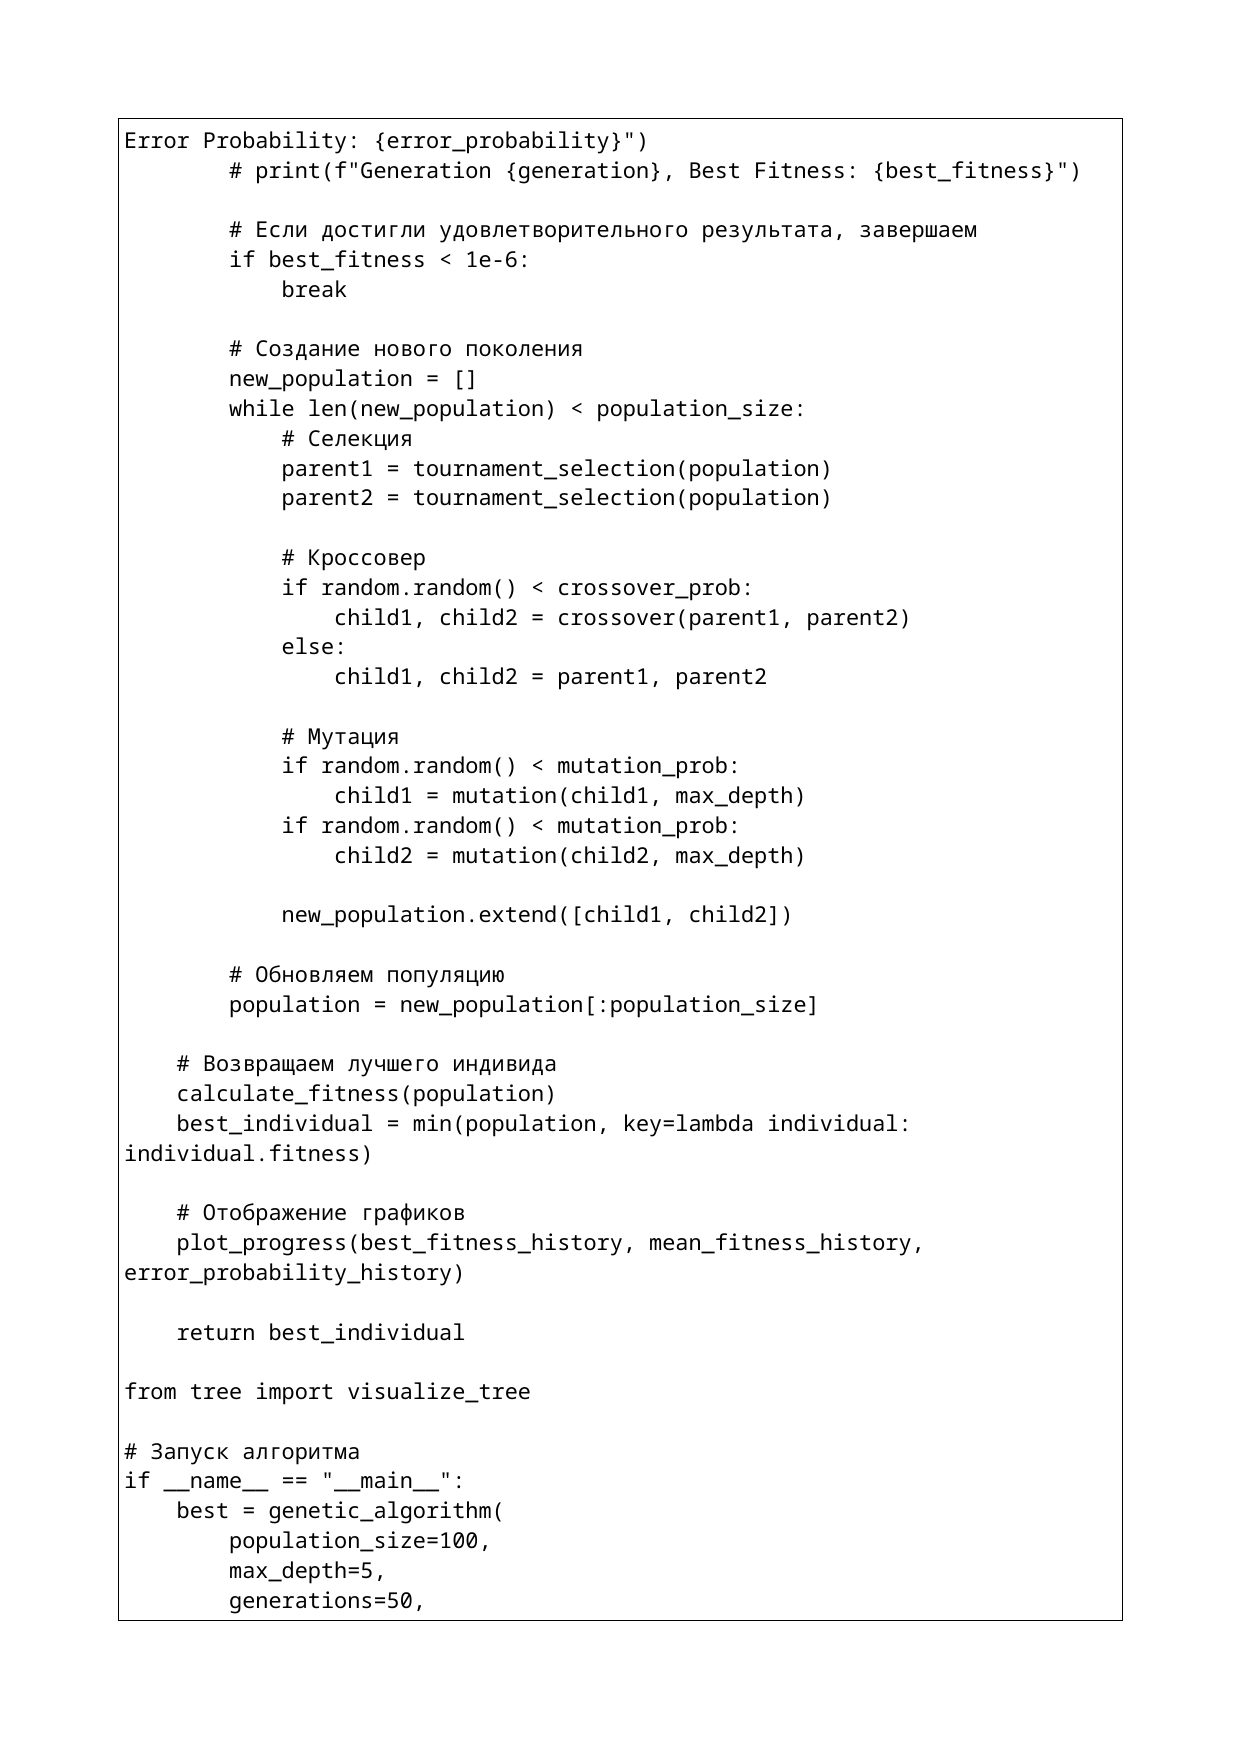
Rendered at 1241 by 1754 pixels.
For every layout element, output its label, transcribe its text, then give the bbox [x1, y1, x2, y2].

table_header Error Probability: {error_probability}") # print(f"Generation {generation}, Best Fitness: {best_fitness}") # Если достигли удовлетворительного результата, завершаем if best_fitness < 1e-6: break # Создание нового поколения new_population = [] while len(new_population) < population_size: # Селекция parent1 = tournament_selection(population) parent2 = tournament_selection(population) # Кроссовер if random.random() < crossover_prob: child1, child2 = crossover(parent1, parent2) else: child1, child2 = parent1, parent2 # Мутация if random.random() < mutation_prob: child1 = mutation(child1, max_depth) if random.random() < mutation_prob: child2 = mutation(child2, max_depth) new_population.extend([child1, child2]) # Обновляем популяцию population = new_population[:population_size] # Возвращаем лучшего индивида calculate_fitness(population) best_individual = min(population, key=lambda individual: individual.fitness) # Отображение графиков plot_progress(best_fitness_history, mean_fitness_history, error_probability_history) return best_individual from tree import visualize_tree # Запуск алгоритма if __name__ == "__main__": best = genetic_algorithm( population_size=100, max_depth=5, generations=50, [119, 119, 1122, 1620]
